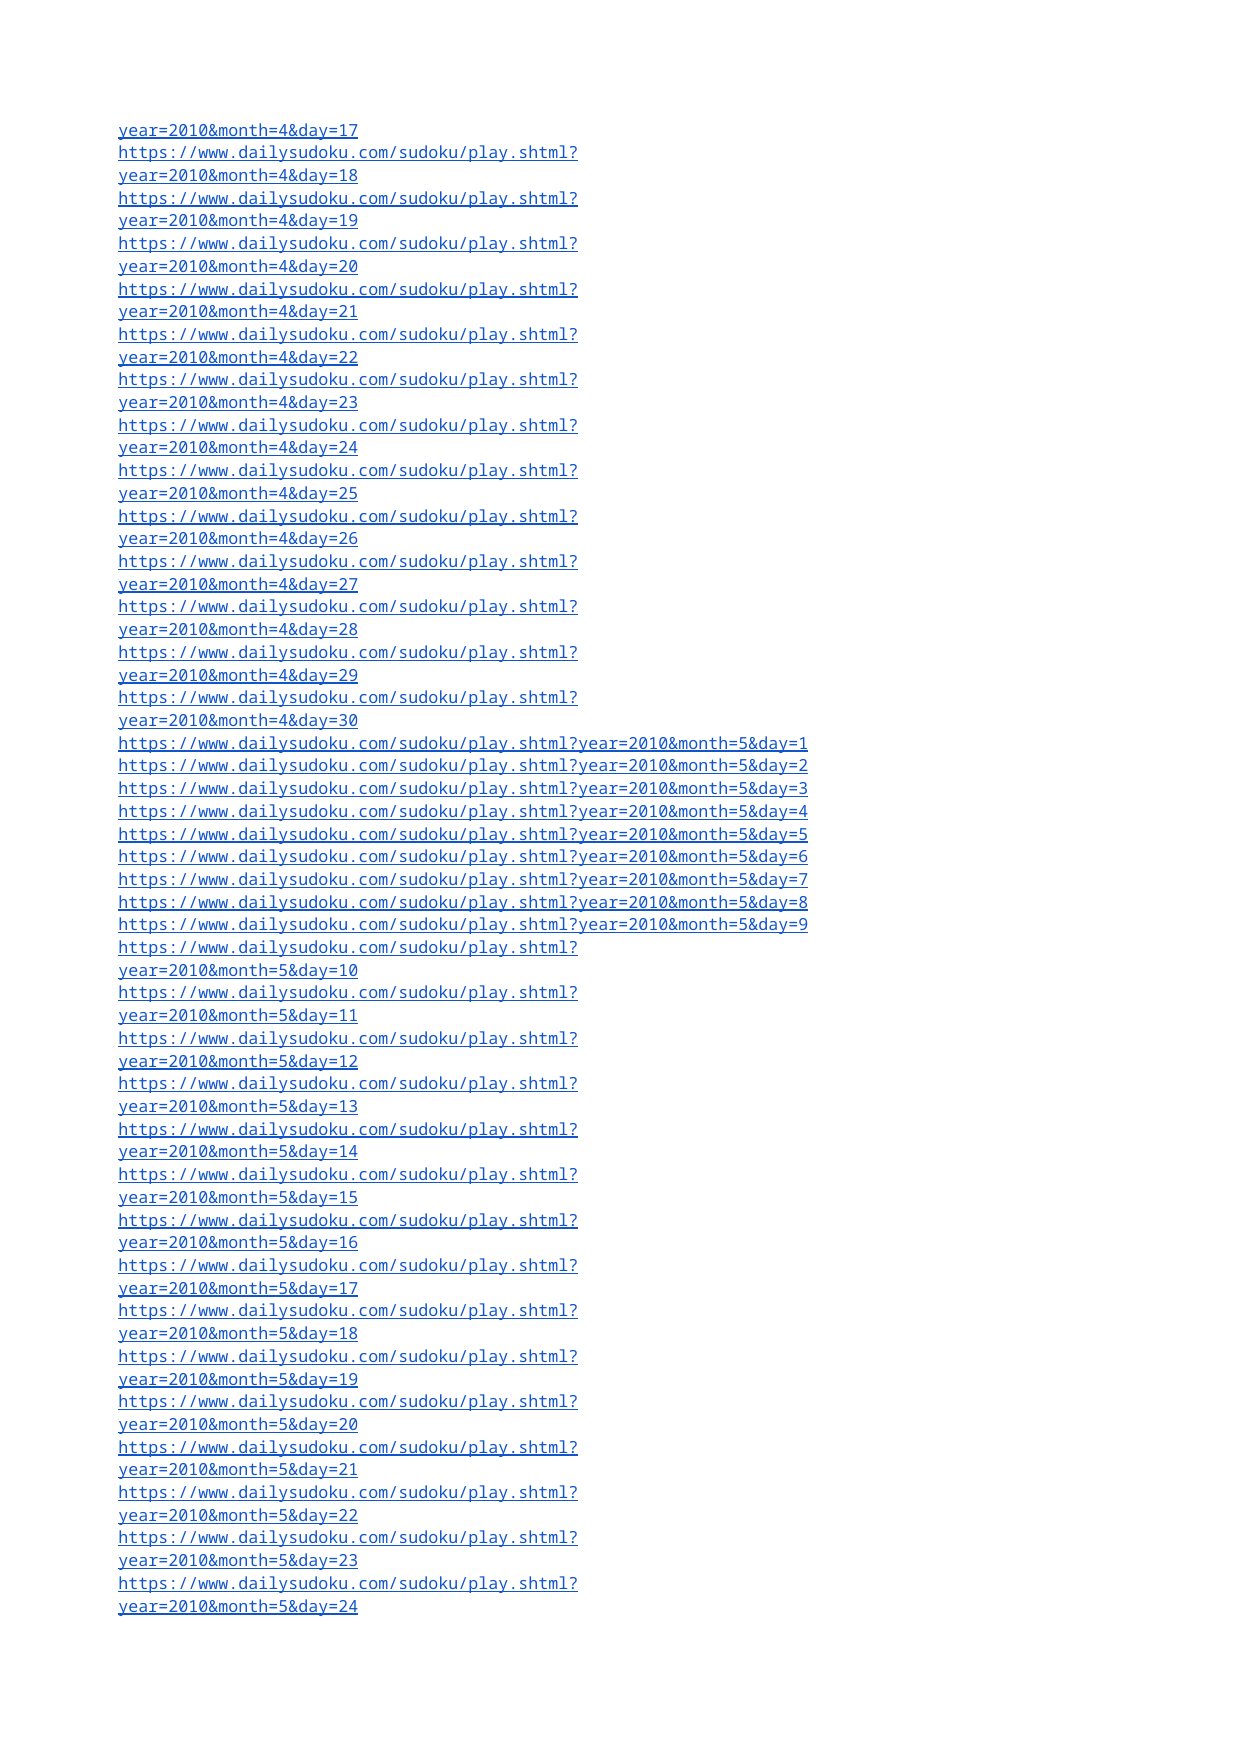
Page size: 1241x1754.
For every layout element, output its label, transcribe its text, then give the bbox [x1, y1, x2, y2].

table_cell https://www.dailysudoku.com/sudoku/play.shtml?year=2010&month=4&day=20 [118, 232, 812, 277]
table_cell https://www.dailysudoku.com/sudoku/play.shtml?year=2010&month=5&day=16 [118, 1208, 812, 1253]
table_cell https://www.dailysudoku.com/sudoku/play.shtml?year=2010&month=5&day=5 [118, 822, 812, 845]
table_cell https://www.dailysudoku.com/sudoku/play.shtml?year=2010&month=5&day=3 [118, 777, 812, 799]
table_cell https://www.dailysudoku.com/sudoku/play.shtml?year=2010&month=4&day=23 [118, 368, 812, 413]
table_cell https://www.dailysudoku.com/sudoku/play.shtml?year=2010&month=5&day=22 [118, 1481, 812, 1526]
table_cell https://www.dailysudoku.com/sudoku/play.shtml?year=2010&month=5&day=7 [118, 868, 812, 890]
table_cell https://www.dailysudoku.com/sudoku/play.shtml?year=2010&month=5&day=4 [118, 799, 812, 822]
table_cell https://www.dailysudoku.com/sudoku/play.shtml?year=2010&month=4&day=22 [118, 323, 812, 368]
table_cell https://www.dailysudoku.com/sudoku/play.shtml?year=2010&month=4&day=28 [118, 595, 812, 640]
table_cell https://www.dailysudoku.com/sudoku/play.shtml?year=2010&month=5&day=19 [118, 1344, 812, 1390]
table_cell https://www.dailysudoku.com/sudoku/play.shtml?year=2010&month=4&day=21 [118, 277, 812, 322]
table_cell https://www.dailysudoku.com/sudoku/play.shtml?year=2010&month=4&day=25 [118, 459, 812, 504]
table_cell year=2010&month=4&day=17 [118, 118, 812, 141]
table_cell https://www.dailysudoku.com/sudoku/play.shtml?year=2010&month=5&day=2 [118, 754, 812, 777]
table_cell https://www.dailysudoku.com/sudoku/play.shtml?year=2010&month=5&day=11 [118, 981, 812, 1026]
table_cell https://www.dailysudoku.com/sudoku/play.shtml?year=2010&month=4&day=29 [118, 640, 812, 686]
table_cell https://www.dailysudoku.com/sudoku/play.shtml?year=2010&month=5&day=20 [118, 1390, 812, 1435]
table_cell https://www.dailysudoku.com/sudoku/play.shtml?year=2010&month=4&day=19 [118, 186, 812, 232]
table_cell https://www.dailysudoku.com/sudoku/play.shtml?year=2010&month=5&day=18 [118, 1299, 812, 1344]
table_cell https://www.dailysudoku.com/sudoku/play.shtml?year=2010&month=4&day=30 [118, 686, 812, 731]
table_cell https://www.dailysudoku.com/sudoku/play.shtml?year=2010&month=5&day=17 [118, 1254, 812, 1299]
table_cell https://www.dailysudoku.com/sudoku/play.shtml?year=2010&month=5&day=13 [118, 1072, 812, 1117]
table_cell https://www.dailysudoku.com/sudoku/play.shtml?year=2010&month=5&day=24 [118, 1571, 812, 1617]
table_cell https://www.dailysudoku.com/sudoku/play.shtml?year=2010&month=5&day=23 [118, 1526, 812, 1571]
table_cell https://www.dailysudoku.com/sudoku/play.shtml?year=2010&month=4&day=18 [118, 141, 812, 186]
table_cell https://www.dailysudoku.com/sudoku/play.shtml?year=2010&month=5&day=12 [118, 1026, 812, 1072]
table_cell https://www.dailysudoku.com/sudoku/play.shtml?year=2010&month=5&day=14 [118, 1117, 812, 1163]
table_cell https://www.dailysudoku.com/sudoku/play.shtml?year=2010&month=4&day=27 [118, 550, 812, 595]
table_cell https://www.dailysudoku.com/sudoku/play.shtml?year=2010&month=4&day=24 [118, 413, 812, 459]
table_cell https://www.dailysudoku.com/sudoku/play.shtml?year=2010&month=5&day=10 [118, 936, 812, 981]
table_cell https://www.dailysudoku.com/sudoku/play.shtml?year=2010&month=5&day=8 [118, 890, 812, 913]
table_cell https://www.dailysudoku.com/sudoku/play.shtml?year=2010&month=5&day=1 [118, 731, 812, 754]
table_cell https://www.dailysudoku.com/sudoku/play.shtml?year=2010&month=5&day=21 [118, 1435, 812, 1481]
table_cell https://www.dailysudoku.com/sudoku/play.shtml?year=2010&month=5&day=9 [118, 913, 812, 936]
table_cell https://www.dailysudoku.com/sudoku/play.shtml?year=2010&month=5&day=6 [118, 845, 812, 867]
table_cell https://www.dailysudoku.com/sudoku/play.shtml?year=2010&month=4&day=26 [118, 504, 812, 549]
table_cell https://www.dailysudoku.com/sudoku/play.shtml?year=2010&month=5&day=15 [118, 1163, 812, 1208]
